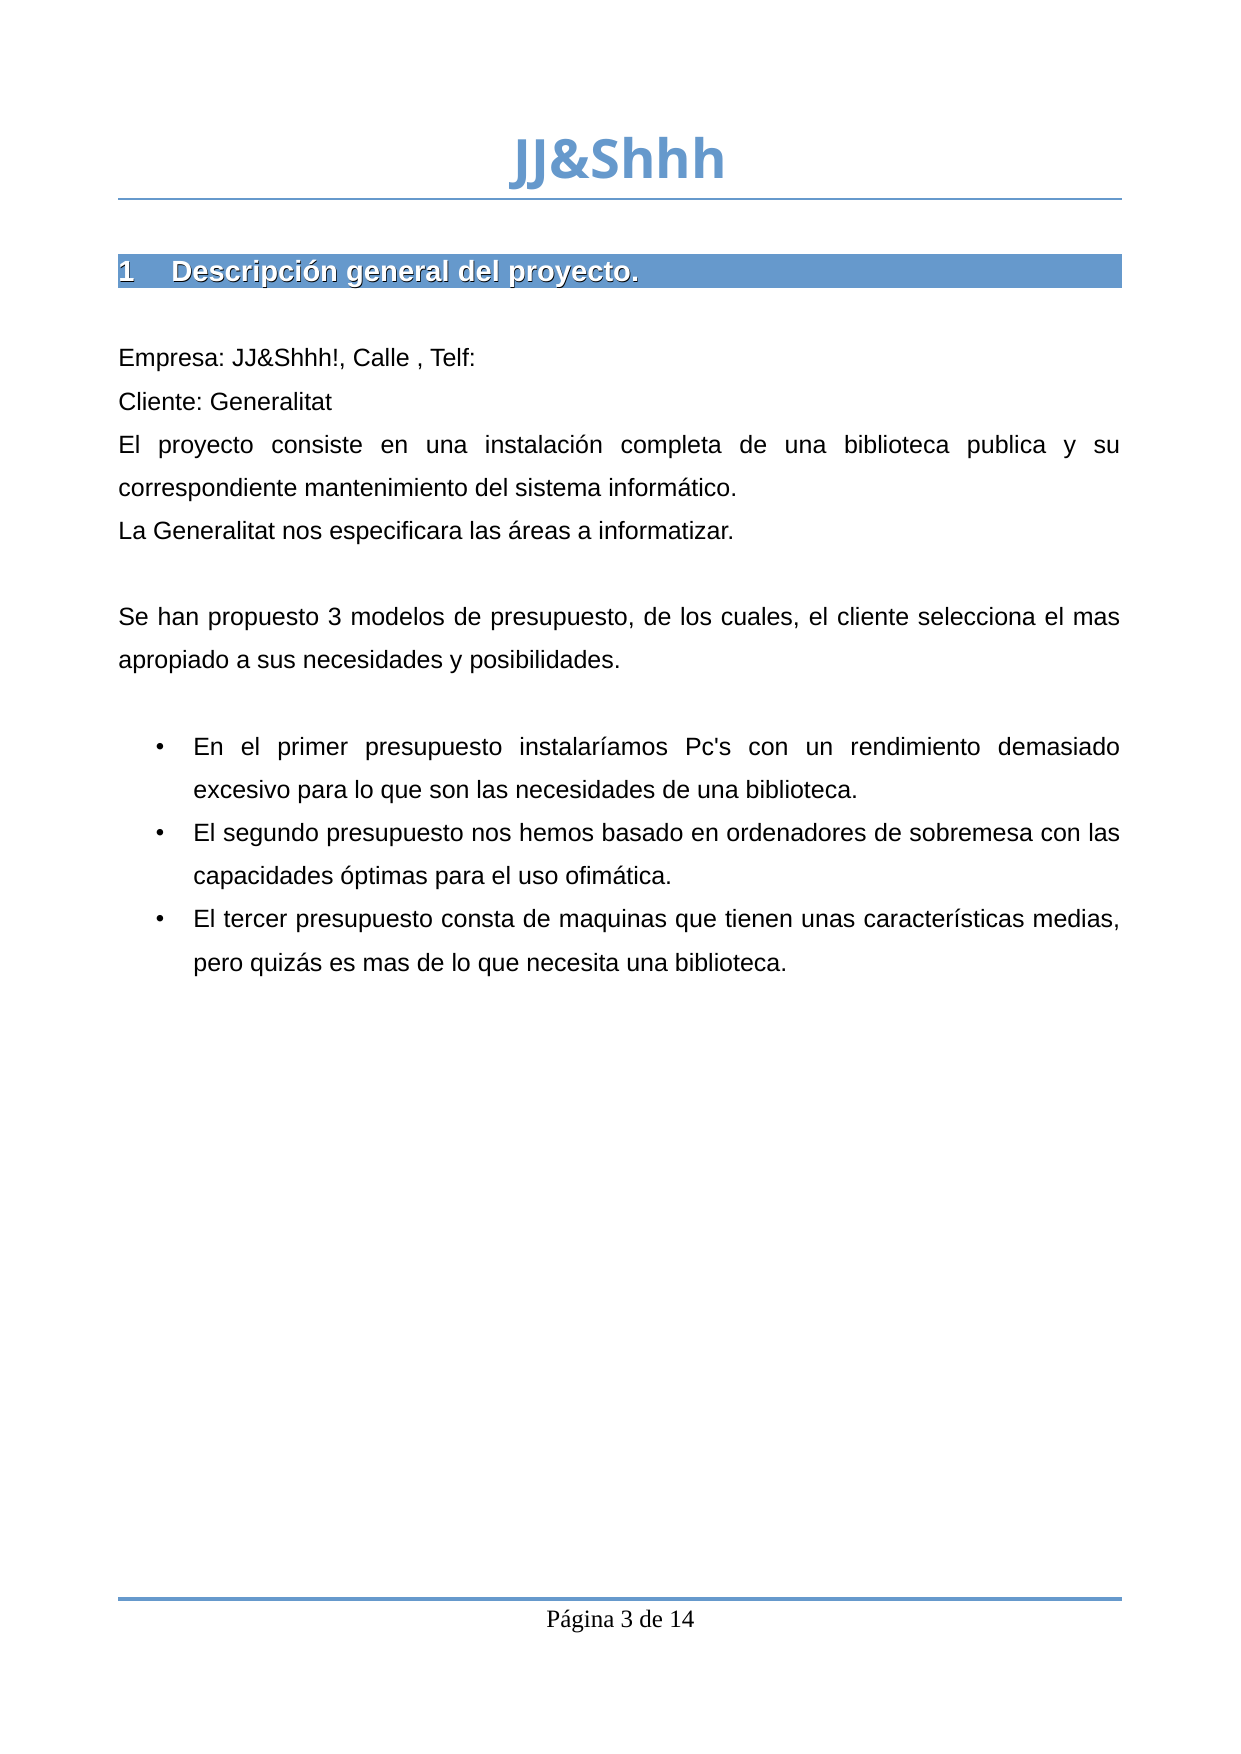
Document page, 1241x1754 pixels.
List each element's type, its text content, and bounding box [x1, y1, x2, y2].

text La Generalitat nos especificara las áreas a informatizar. [118, 516, 1122, 545]
list En el primer presupuesto instalaríamos Pc's con un rendimiento demasiado excesivo para lo que son las necesidades de una biblioteca. [156, 732, 1122, 803]
text El proyecto consiste en una instalación completa de una biblioteca publica y su correspondiente mantenimiento del sistema informático. [118, 430, 1122, 502]
list El tercer presupuesto consta de maquinas que tienen unas características medias, pero quizás es mas de lo que necesita una biblioteca. [156, 904, 1122, 976]
text Se han propuesto 3 modelos de presupuesto, de los cuales, el cliente selecciona el mas apropiado a sus necesidades y posibilidades. [118, 602, 1122, 674]
list El segundo presupuesto nos hemos basado en ordenadores de sobremesa con las capacidades óptimas para el uso ofimática. [156, 818, 1122, 890]
text Empresa: JJ&Shhh!, Calle , Telf: [118, 343, 1122, 372]
subtitle Descripción general del proyecto. [118, 254, 1122, 288]
text Cliente: Generalitat [118, 387, 1122, 415]
